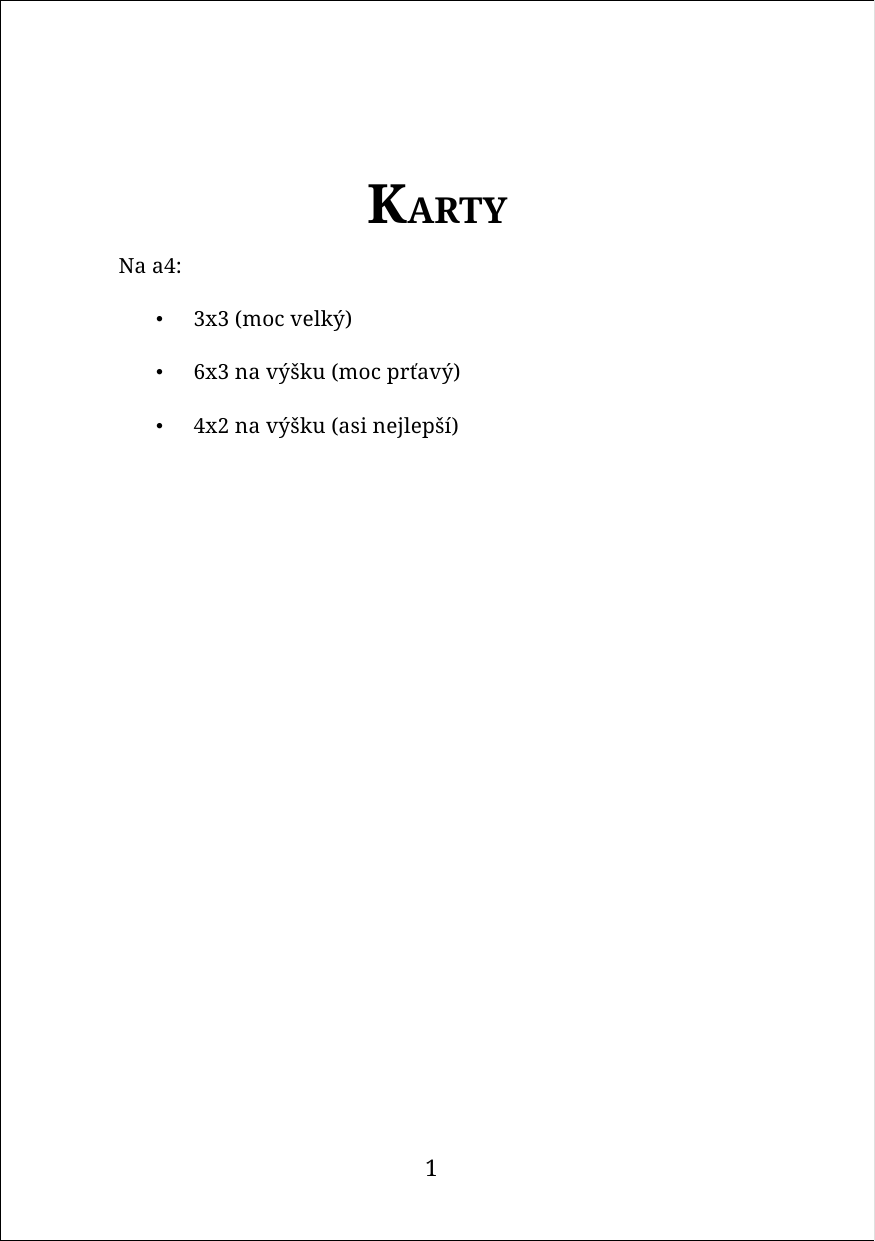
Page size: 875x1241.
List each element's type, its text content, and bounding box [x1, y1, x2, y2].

text Na a4: [118, 251, 756, 279]
subtitle Karty [118, 166, 756, 239]
list 4x2 na výšku (asi nejlepší) [156, 411, 756, 439]
list 3x3 (moc velký) [156, 304, 756, 333]
list 6x3 na výšku (moc prťavý) [156, 357, 756, 386]
